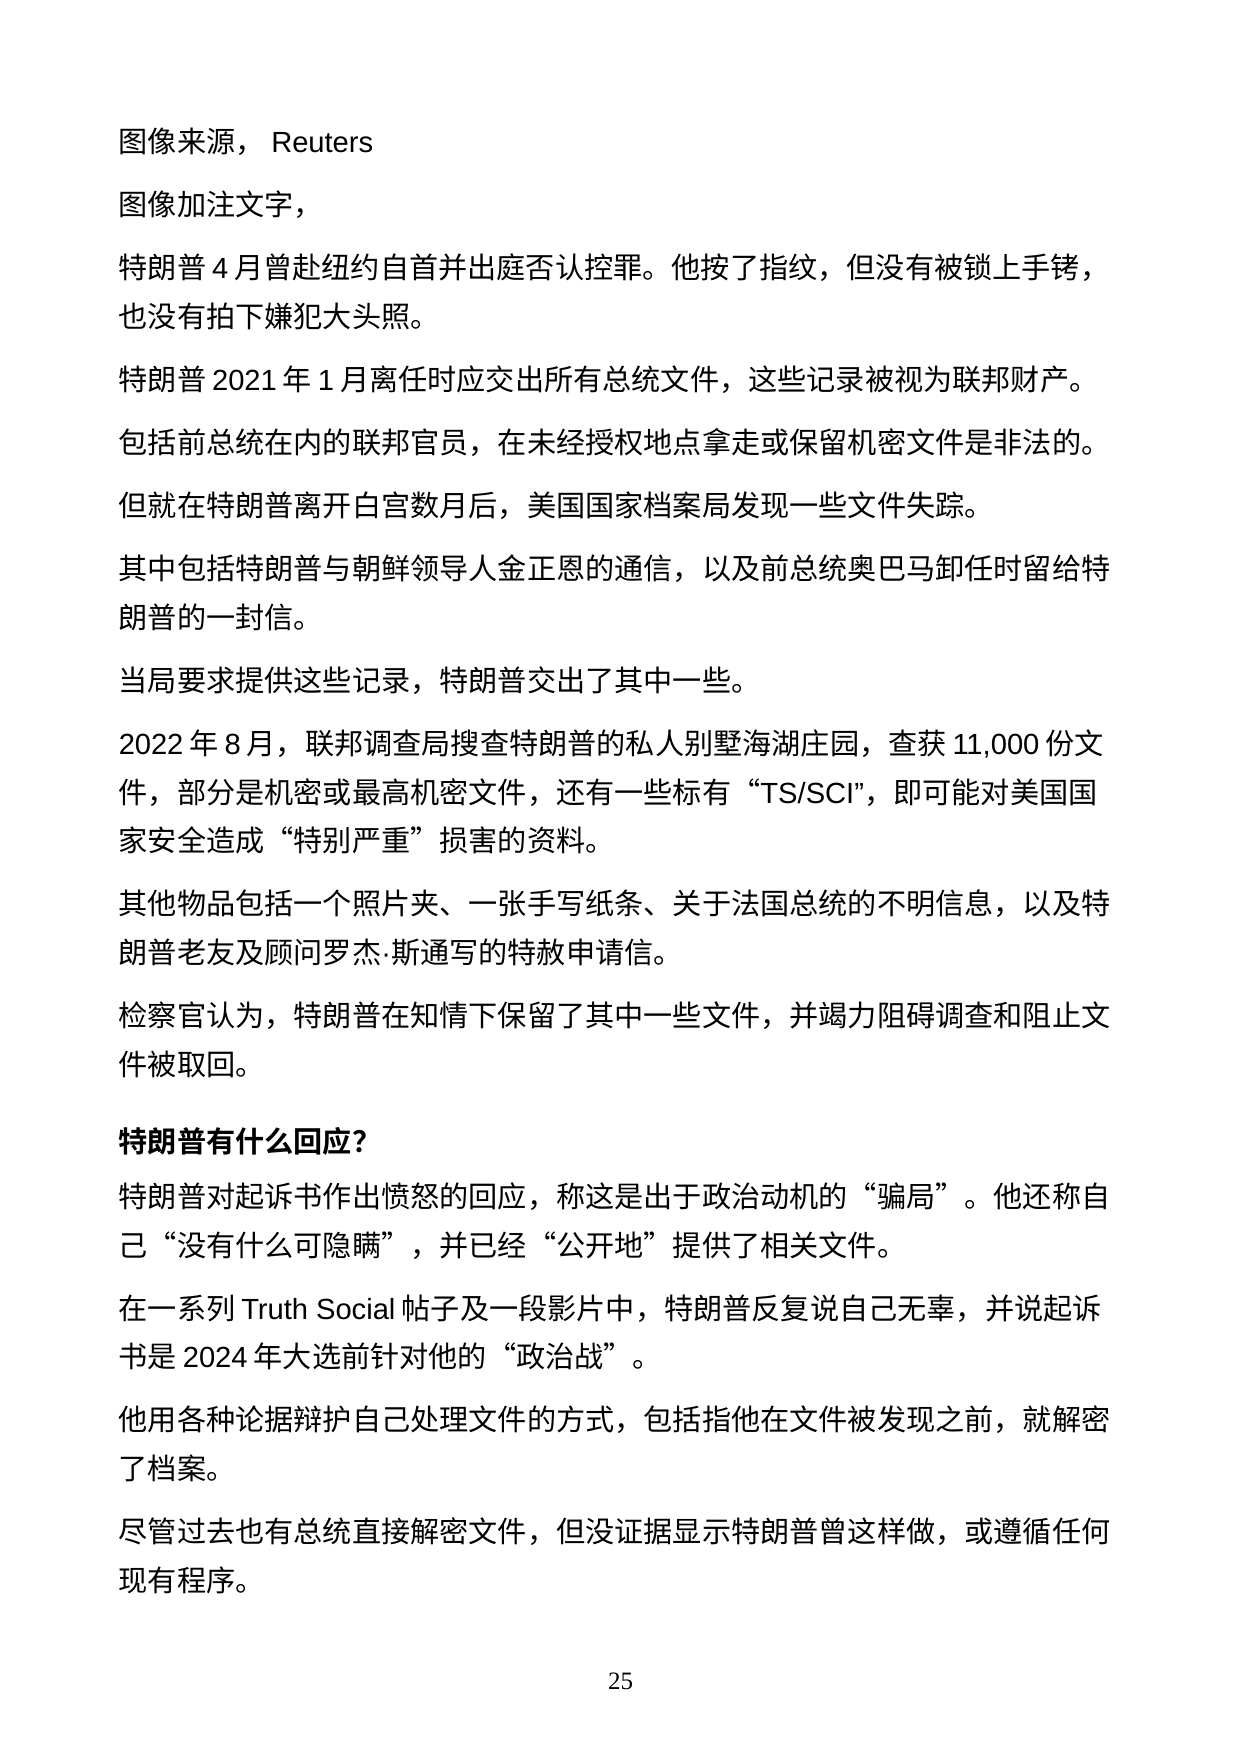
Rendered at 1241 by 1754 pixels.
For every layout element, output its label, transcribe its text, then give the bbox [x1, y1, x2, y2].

subtitle 特朗普有什么回应？ [118, 1119, 1122, 1161]
text 图像来源， Reuters [118, 118, 1122, 161]
text 2022年8月，联邦调查局搜查特朗普的私人别墅海湖庄园，查获11,000份文件，部分是机密或最高机密文件，还有一些标有“TS/SCI”，即可能对美国国家安全造成“特别严重”损害的资料。 [118, 721, 1122, 860]
text 特朗普对起诉书作出愤怒的回应，称这是出于政治动机的“骗局”。他还称自己“没有什么可隐瞒”，并已经“公开地”提供了相关文件。 [118, 1173, 1122, 1264]
text 其中包括特朗普与朝鲜领导人金正恩的通信，以及前总统奥巴马卸任时留给特朗普的一封信。 [118, 546, 1122, 637]
text 但就在特朗普离开白宫数月后，美国国家档案局发现一些文件失踪。 [118, 483, 1122, 525]
text 图像加注文字， [118, 182, 1122, 224]
text 他用各种论据辩护自己处理文件的方式，包括指他在文件被发现之前，就解密了档案。 [118, 1397, 1122, 1488]
text 检察官认为，特朗普在知情下保留了其中一些文件，并竭力阻碍调查和阻止文件被取回。 [118, 992, 1122, 1083]
text 特朗普4月曾赴纽约自首并出庭否认控罪。他按了指纹，但没有被锁上手铐，也没有拍下嫌犯大头照。 [118, 245, 1122, 336]
text 尽管过去也有总统直接解密文件，但没证据显示特朗普曾这样做，或遵循任何现有程序。 [118, 1508, 1122, 1599]
text 包括前总统在内的联邦官员，在未经授权地点拿走或保留机密文件是非法的。 [118, 419, 1122, 462]
text 特朗普2021年1月离任时应交出所有总统文件，这些记录被视为联邦财产。 [118, 356, 1122, 399]
text 其他物品包括一个照片夹、一张手写纸条、关于法国总统的不明信息，以及特朗普老友及顾问罗杰·斯通写的特赦申请信。 [118, 881, 1122, 972]
text 当局要求提供这些记录，特朗普交出了其中一些。 [118, 657, 1122, 700]
text 在一系列Truth Social帖子及一段影片中，特朗普反复说自己无辜，并说起诉书是2024年大选前针对他的“政治战”。 [118, 1285, 1122, 1376]
